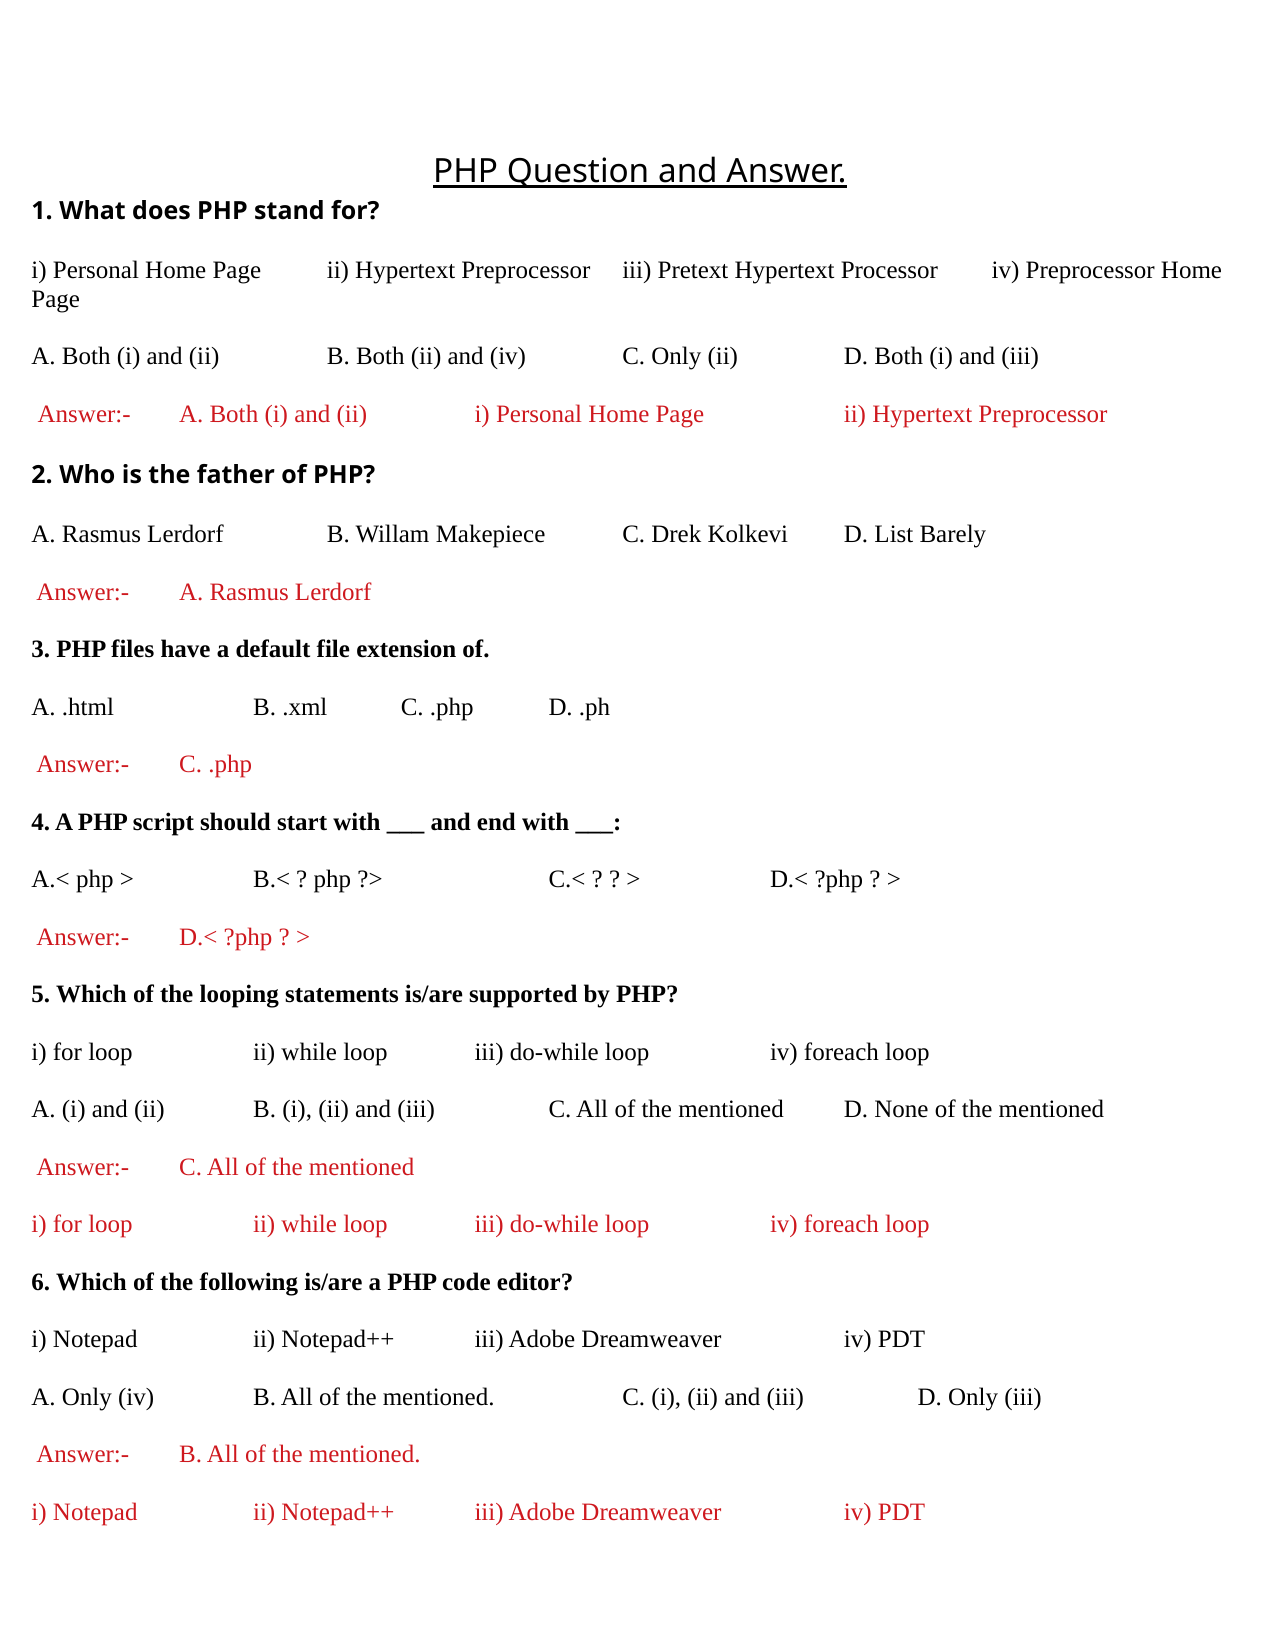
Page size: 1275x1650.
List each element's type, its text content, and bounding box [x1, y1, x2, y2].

text A. Both (i) and (ii) B. Both (ii) and (iv) C. Only (ii) D. Both (i) and (iii) [31, 341, 1248, 370]
text i) for loop ii) while loop iii) do-while loop iv) foreach loop [31, 1209, 1248, 1238]
text 1. What does PHP stand for? [31, 192, 1248, 226]
text Answer:- C. .php [31, 749, 1248, 778]
text A. Only (iv) B. All of the mentioned. C. (i), (ii) and (iii) D. Only (iii) [31, 1382, 1248, 1410]
text A.< php > B.< ? php ?> C.< ? ? > D.< ?php ? > [31, 864, 1248, 893]
text PHP Question and Answer. [31, 147, 1248, 192]
text i) Notepad ii) Notepad++ iii) Adobe Dreamweaver iv) PDT [31, 1324, 1248, 1353]
text A. .html B. .xml C. .php D. .ph [31, 692, 1248, 720]
text Answer:- A. Rasmus Lerdorf [31, 577, 1248, 605]
text 2. Who is the father of PHP? [31, 456, 1248, 490]
text Answer:- A. Both (i) and (ii) i) Personal Home Page ii) Hypertext Preprocessor [31, 399, 1248, 428]
text 5. Which of the looping statements is/are supported by PHP? [31, 979, 1248, 1008]
text Answer:- C. All of the mentioned [31, 1152, 1248, 1180]
text i) Personal Home Page ii) Hypertext Preprocessor iii) Pretext Hypertext Processor iv) Preprocessor Home Page [31, 255, 1248, 313]
text i) for loop ii) while loop iii) do-while loop iv) foreach loop [31, 1037, 1248, 1065]
text i) Notepad ii) Notepad++ iii) Adobe Dreamweaver iv) PDT [31, 1497, 1248, 1525]
text A. (i) and (ii) B. (i), (ii) and (iii) C. All of the mentioned D. None of the mentioned [31, 1094, 1248, 1123]
text 3. PHP files have a default file extension of. [31, 634, 1248, 663]
text Answer:- D.< ?php ? > [31, 922, 1248, 950]
text 4. A PHP script should start with ___ and end with ___: [31, 807, 1248, 835]
text 6. Which of the following is/are a PHP code editor? [31, 1267, 1248, 1295]
text A. Rasmus Lerdorf B. Willam Makepiece C. Drek Kolkevi D. List Barely [31, 519, 1248, 548]
text Answer:- B. All of the mentioned. [31, 1439, 1248, 1468]
